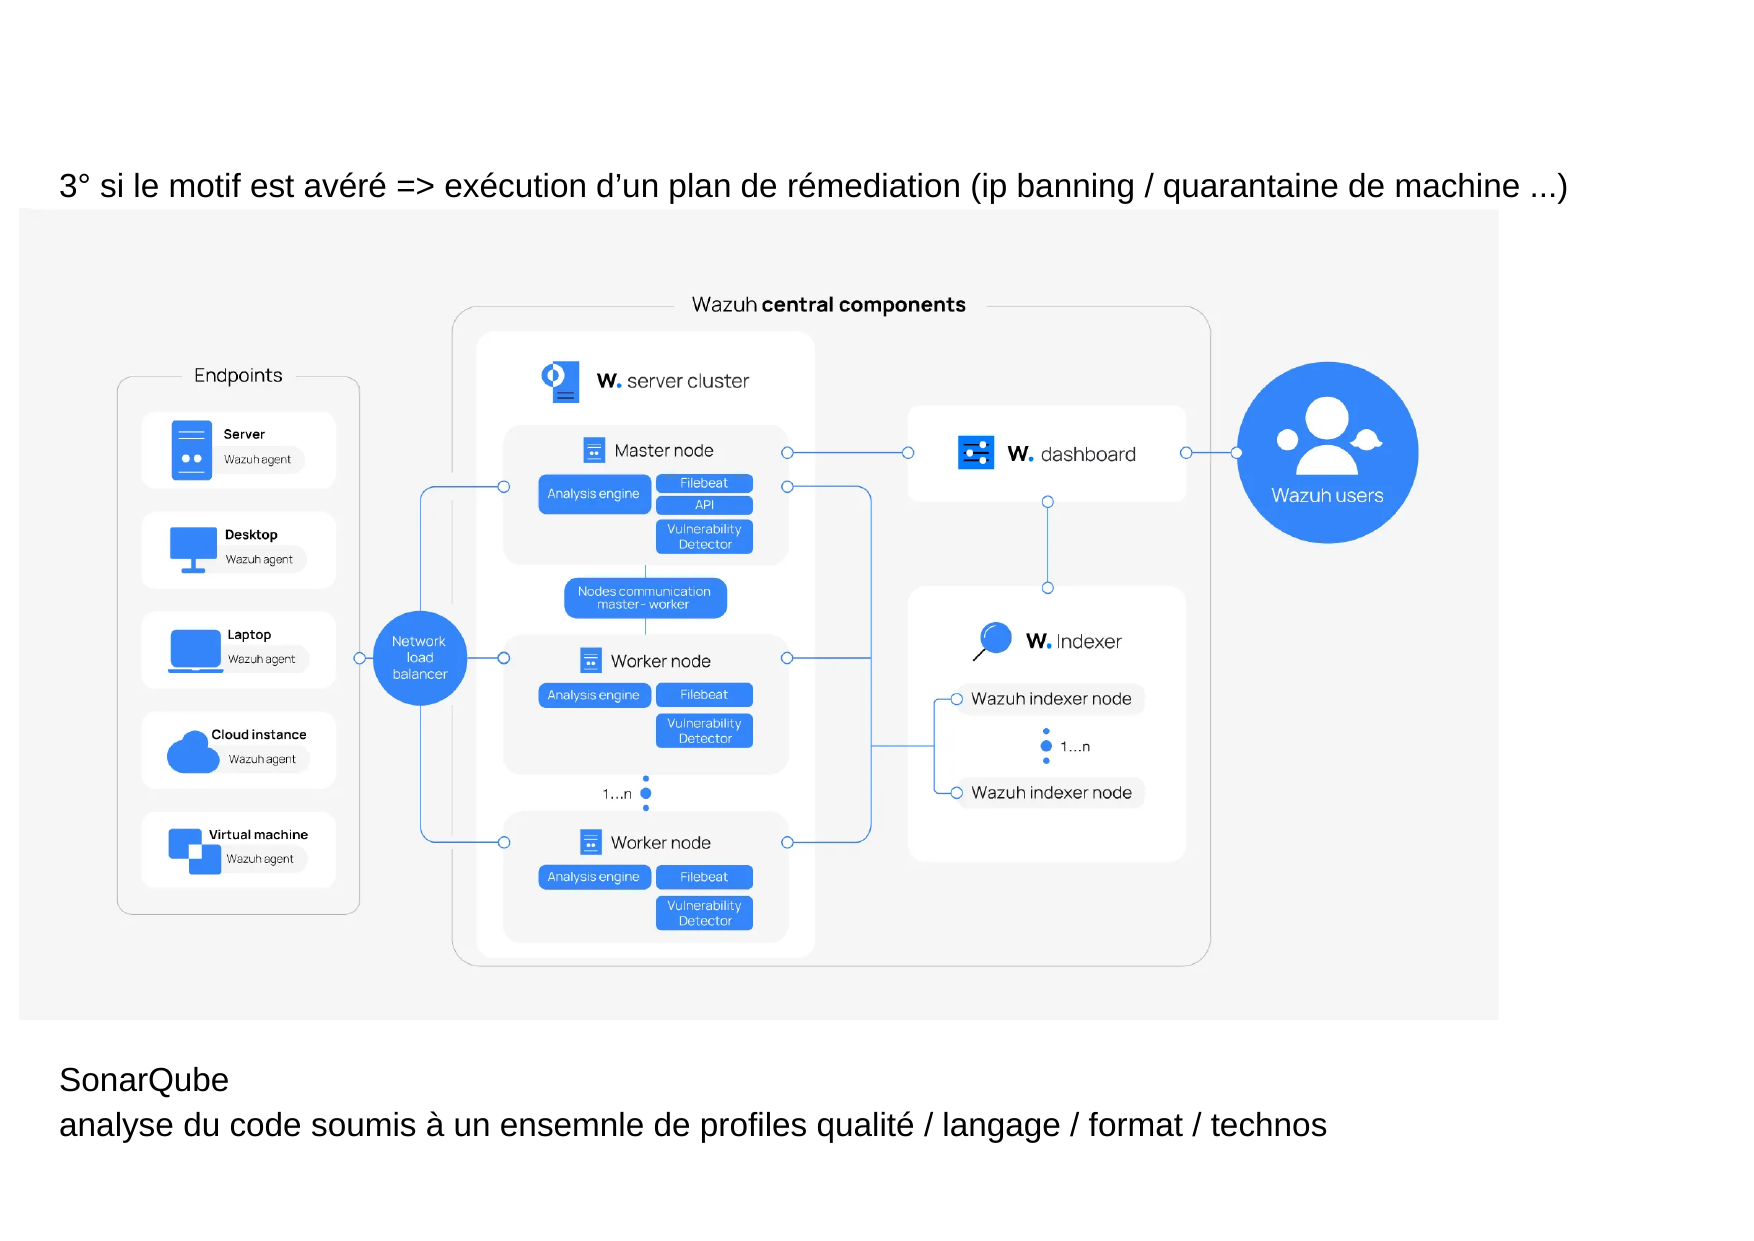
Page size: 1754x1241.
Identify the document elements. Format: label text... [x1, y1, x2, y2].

picture [18, 208, 1499, 1020]
text SonarQube [59, 1060, 1695, 1099]
text 3° si le motif est avéré => exécution d’un plan de rémediation (ip banning / quarantaine de machine ...) [59, 166, 1695, 204]
text analyse du code soumis à un ensemnle de profiles qualité / langage / format / technos [59, 1104, 1695, 1143]
